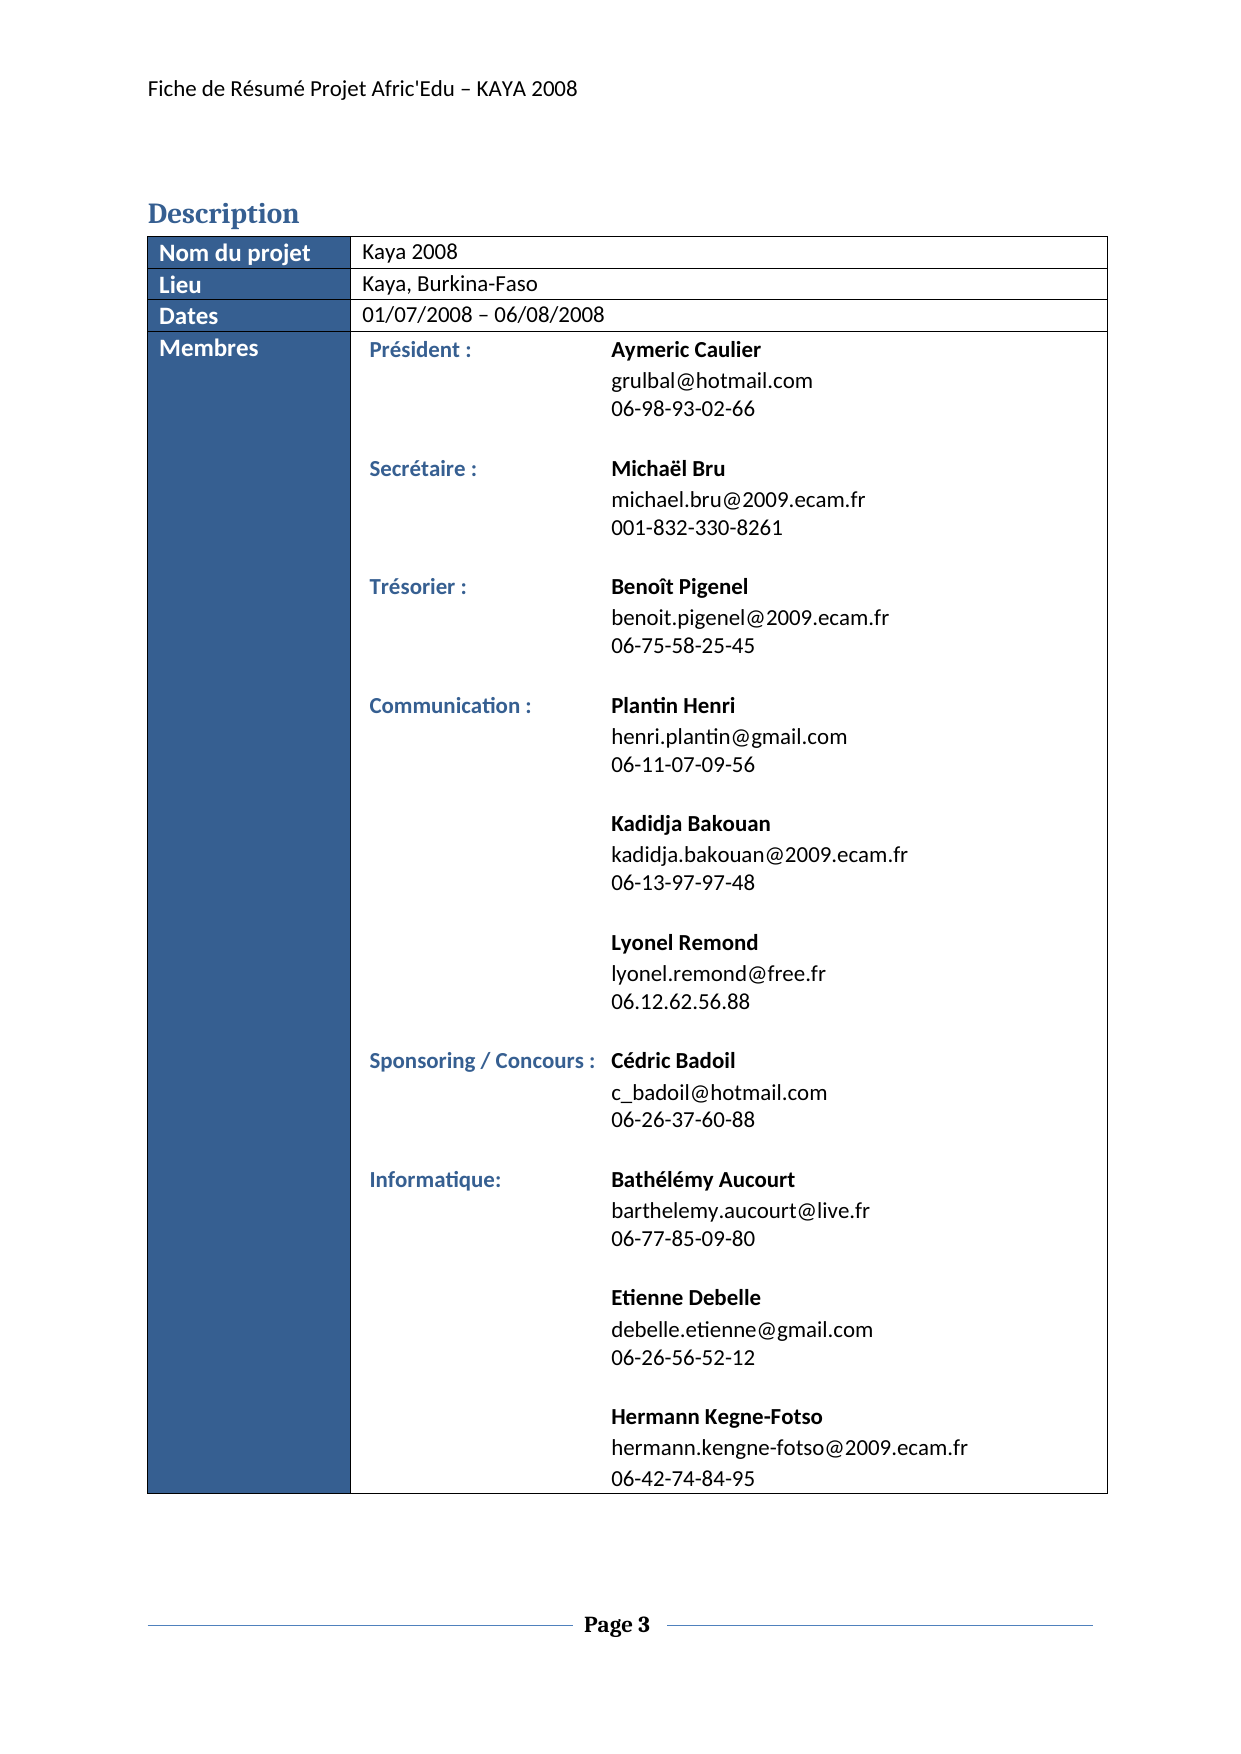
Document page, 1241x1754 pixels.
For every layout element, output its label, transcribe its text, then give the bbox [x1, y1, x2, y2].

table_cell [362, 1074, 604, 1106]
table_cell Trésorier : [362, 569, 604, 600]
table_cell [362, 1430, 604, 1461]
table_cell michael.bru@2009.ecam.fr [604, 482, 989, 513]
table_cell 06-26-56-52-12 [604, 1343, 989, 1399]
table_cell Membres [148, 332, 350, 1493]
table_cell 06-77-85-09-80 [604, 1224, 989, 1280]
table_cell Dates [148, 300, 350, 331]
table_cell [362, 513, 604, 569]
table_cell Lieu [148, 269, 350, 299]
table_cell Sponsoring / Concours : [362, 1043, 604, 1074]
table_cell [362, 363, 604, 394]
table_cell c_badoil@hotmail.com [604, 1074, 989, 1106]
table_cell 06-26-37-60-88 [604, 1106, 989, 1162]
table_cell [362, 750, 604, 806]
table_header Président : [362, 332, 604, 363]
table_cell Bathélémy Aucourt [604, 1162, 989, 1193]
table_cell barthelemy.aucourt@live.fr [604, 1193, 989, 1224]
table_cell Hermann Kegne-Fotso [604, 1399, 989, 1430]
table_cell Plantin Henri [604, 688, 989, 719]
table_cell [362, 837, 604, 868]
table_cell [362, 1193, 604, 1224]
table_cell grulbal@hotmail.com [604, 363, 989, 394]
table_cell [362, 956, 604, 987]
table_cell [362, 987, 604, 1043]
table_cell Benoît Pigenel [604, 569, 989, 600]
subtitle Description [148, 198, 1093, 231]
table_cell 001-832-330-8261 [604, 513, 989, 569]
table_cell Kadidja Bakouan [604, 806, 989, 837]
table_cell Cédric Badoil [604, 1043, 989, 1074]
table_header Aymeric Caulier [604, 332, 989, 363]
table_cell Kaya, Burkina-Faso [351, 269, 1107, 299]
table_cell [351, 332, 1107, 1493]
table_cell [362, 869, 604, 924]
table_cell Communication : [362, 688, 604, 719]
table_cell [362, 719, 604, 750]
table_cell Informatique: [362, 1162, 604, 1193]
table_cell Etienne Debelle [604, 1280, 989, 1311]
table_cell [362, 482, 604, 513]
table_cell [362, 806, 604, 837]
table_cell 06-98-93-02-66 [604, 394, 989, 450]
table_cell 06-13-97-97-48 [604, 869, 989, 924]
table_header Kaya 2008 [351, 237, 1107, 268]
table_cell debelle.etienne@gmail.com [604, 1311, 989, 1343]
table_cell kadidja.bakouan@2009.ecam.fr [604, 837, 989, 868]
table_cell [362, 1280, 604, 1311]
table_cell Secrétaire : [362, 450, 604, 482]
table_cell [362, 394, 604, 450]
table_cell [362, 1461, 604, 1492]
table_cell hermann.kengne-fotso@2009.ecam.fr [604, 1430, 989, 1461]
table_cell [362, 1106, 604, 1162]
table_cell 06-75-58-25-45 [604, 631, 989, 687]
table_cell Michaël Bru [604, 450, 989, 482]
table_cell henri.plantin@gmail.com [604, 719, 989, 750]
table_cell [362, 1311, 604, 1343]
table_cell [362, 925, 604, 956]
table_cell [362, 1343, 604, 1399]
table_cell [362, 1224, 604, 1280]
table_cell [362, 600, 604, 631]
table_cell Lyonel Remond [604, 925, 989, 956]
table_cell 06.12.62.56.88 [604, 987, 989, 1043]
table_cell 06-42-74-84-95 [604, 1461, 989, 1492]
table_header Nom du projet [148, 237, 350, 268]
table_cell [362, 1399, 604, 1430]
table_cell 01/07/2008 – 06/08/2008 [351, 300, 1107, 331]
table_cell [362, 631, 604, 687]
table_cell 06-11-07-09-56 [604, 750, 989, 806]
table_cell lyonel.remond@free.fr [604, 956, 989, 987]
table_cell benoit.pigenel@2009.ecam.fr [604, 600, 989, 631]
